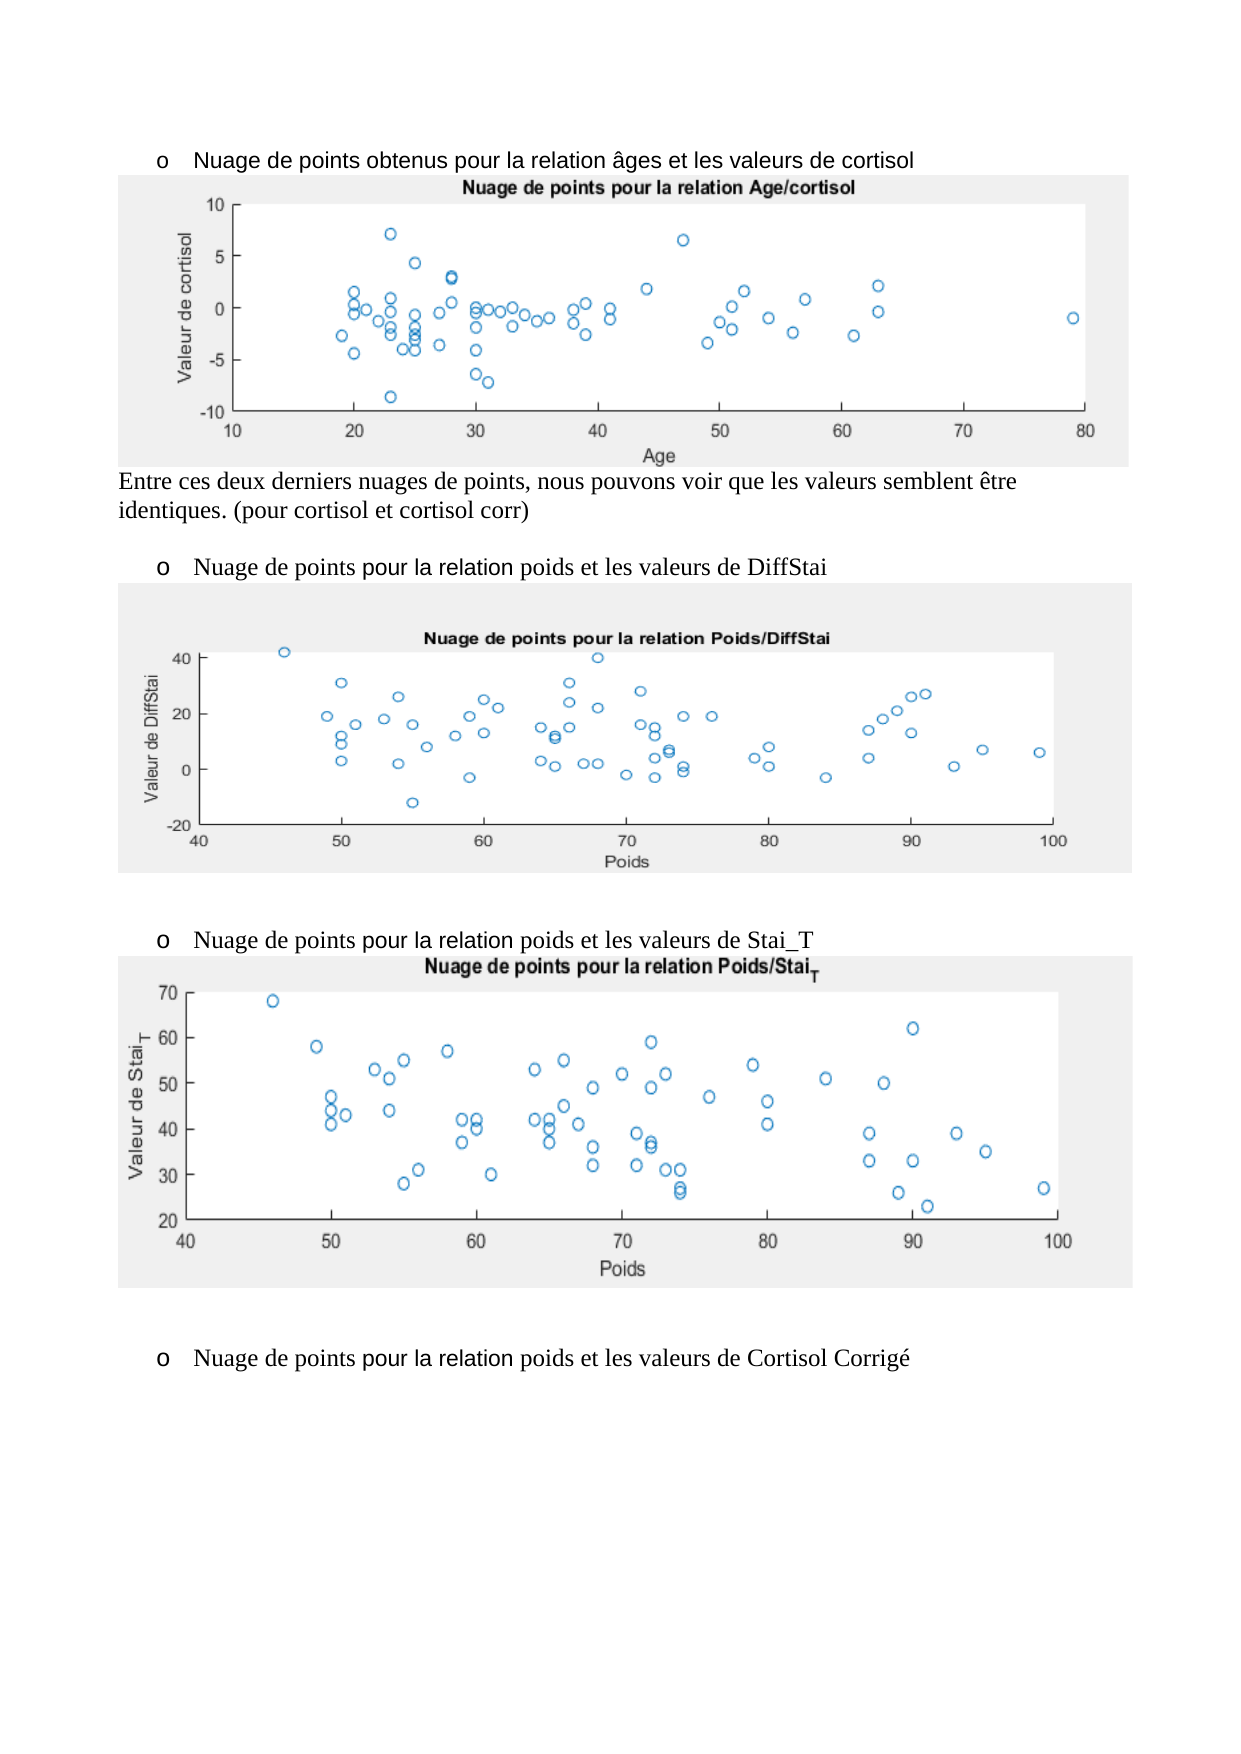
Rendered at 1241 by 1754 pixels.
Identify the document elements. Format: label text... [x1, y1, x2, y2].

text Entre ces deux derniers nuages de points, nous pouvons voir que les valeurs semblent être identiques. (pour cortisol et cortisol corr) [118, 467, 1122, 524]
list Nuage de points pour la relation poids et les valeurs de DiffStai [156, 552, 1122, 583]
list Nuage de points obtenus pour la relation âges et les valeurs de cortisol [156, 147, 1122, 175]
list Nuage de points pour la relation poids et les valeurs de Cortisol Corrigé [156, 1343, 1122, 1374]
list Nuage de points pour la relation poids et les valeurs de Stai_T [156, 925, 1122, 956]
